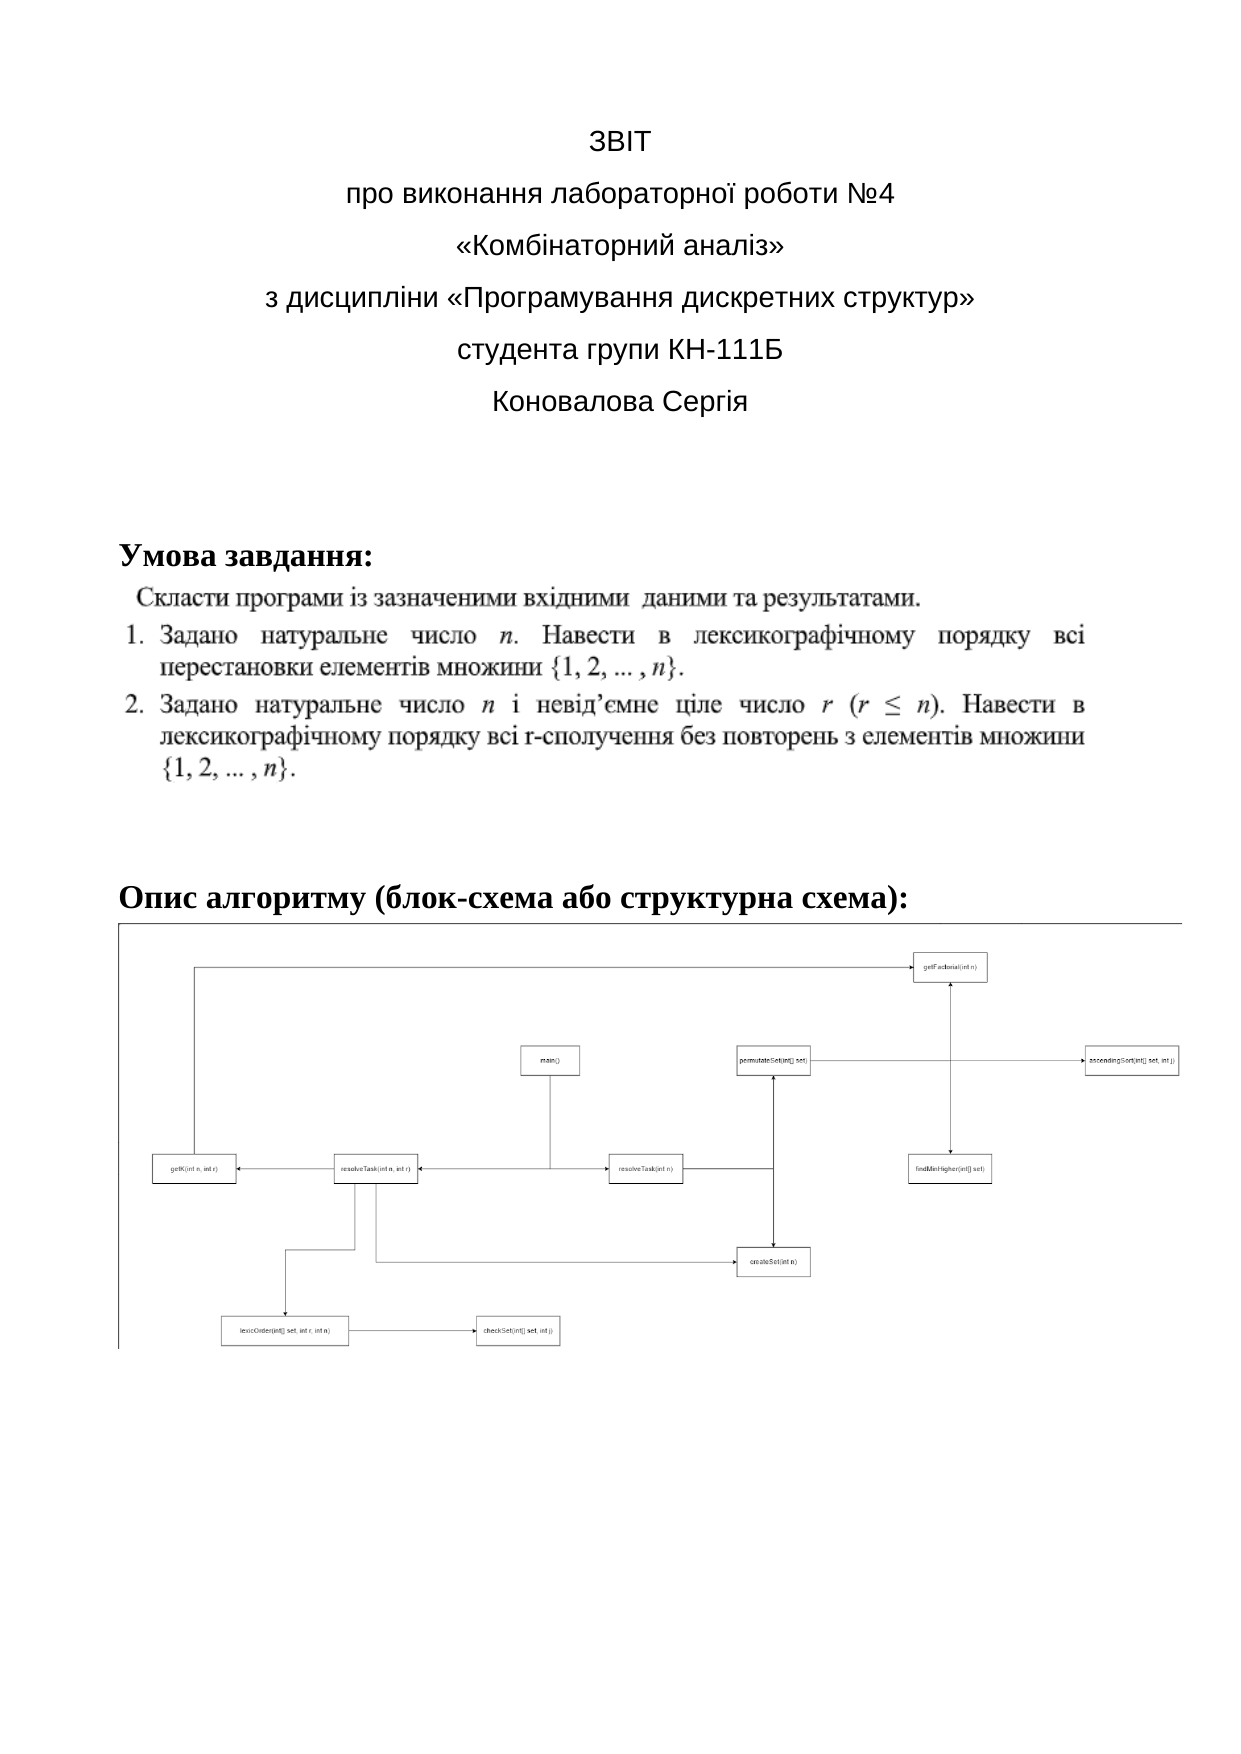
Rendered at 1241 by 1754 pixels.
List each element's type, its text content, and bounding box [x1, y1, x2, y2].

text студента групи КН-111Б [118, 332, 1122, 366]
text Коновалова Сергія [118, 384, 1122, 418]
text з дисципліни «Програмування дискретних структур» [118, 280, 1122, 314]
text «Комбінаторний аналіз» [118, 228, 1122, 262]
text Опис алгоритму (блок-схема або структурна схема): [118, 877, 1122, 916]
text ЗВІТ [118, 124, 1122, 158]
text Умова завдання: [118, 535, 1122, 573]
picture [118, 923, 1183, 1349]
text про виконання лабораторної роботи №4 [118, 176, 1122, 210]
picture [118, 580, 1094, 803]
